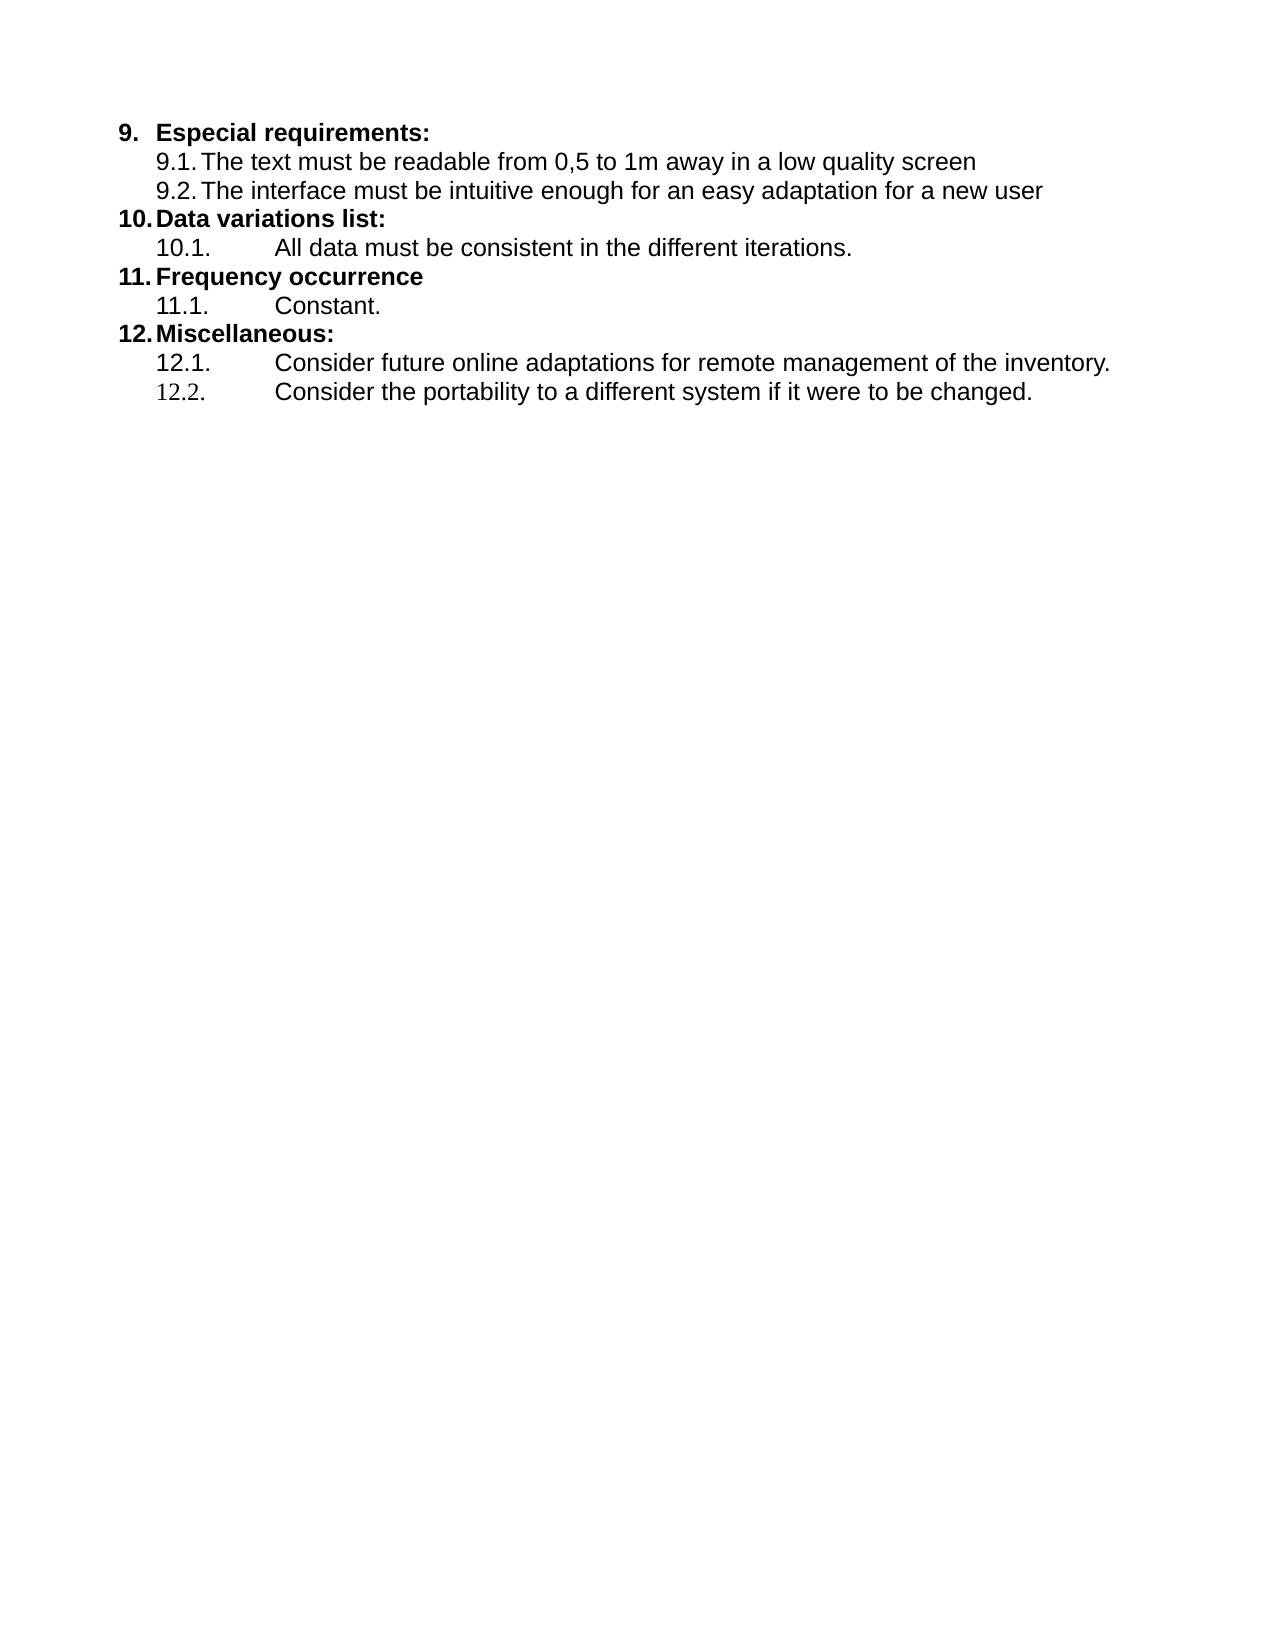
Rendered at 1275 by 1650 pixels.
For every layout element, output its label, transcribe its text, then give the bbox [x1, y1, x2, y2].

list Constant. [156, 291, 1157, 319]
list Especial requirements: [118, 118, 1157, 147]
list Data variations list: [118, 204, 1157, 233]
list Consider future online adaptations for remote management of the inventory. [156, 348, 1157, 377]
list All data must be consistent in the different iterations. [156, 233, 1157, 262]
list Frequency occurrence [118, 262, 1157, 291]
list Consider the portability to a different system if it were to be changed. [156, 377, 1157, 406]
list The text must be readable from 0,5 to 1m away in a low quality screen [156, 147, 1157, 176]
list The interface must be intuitive enough for an easy adaptation for a new user [156, 176, 1157, 204]
list Miscellaneous: [118, 319, 1157, 348]
